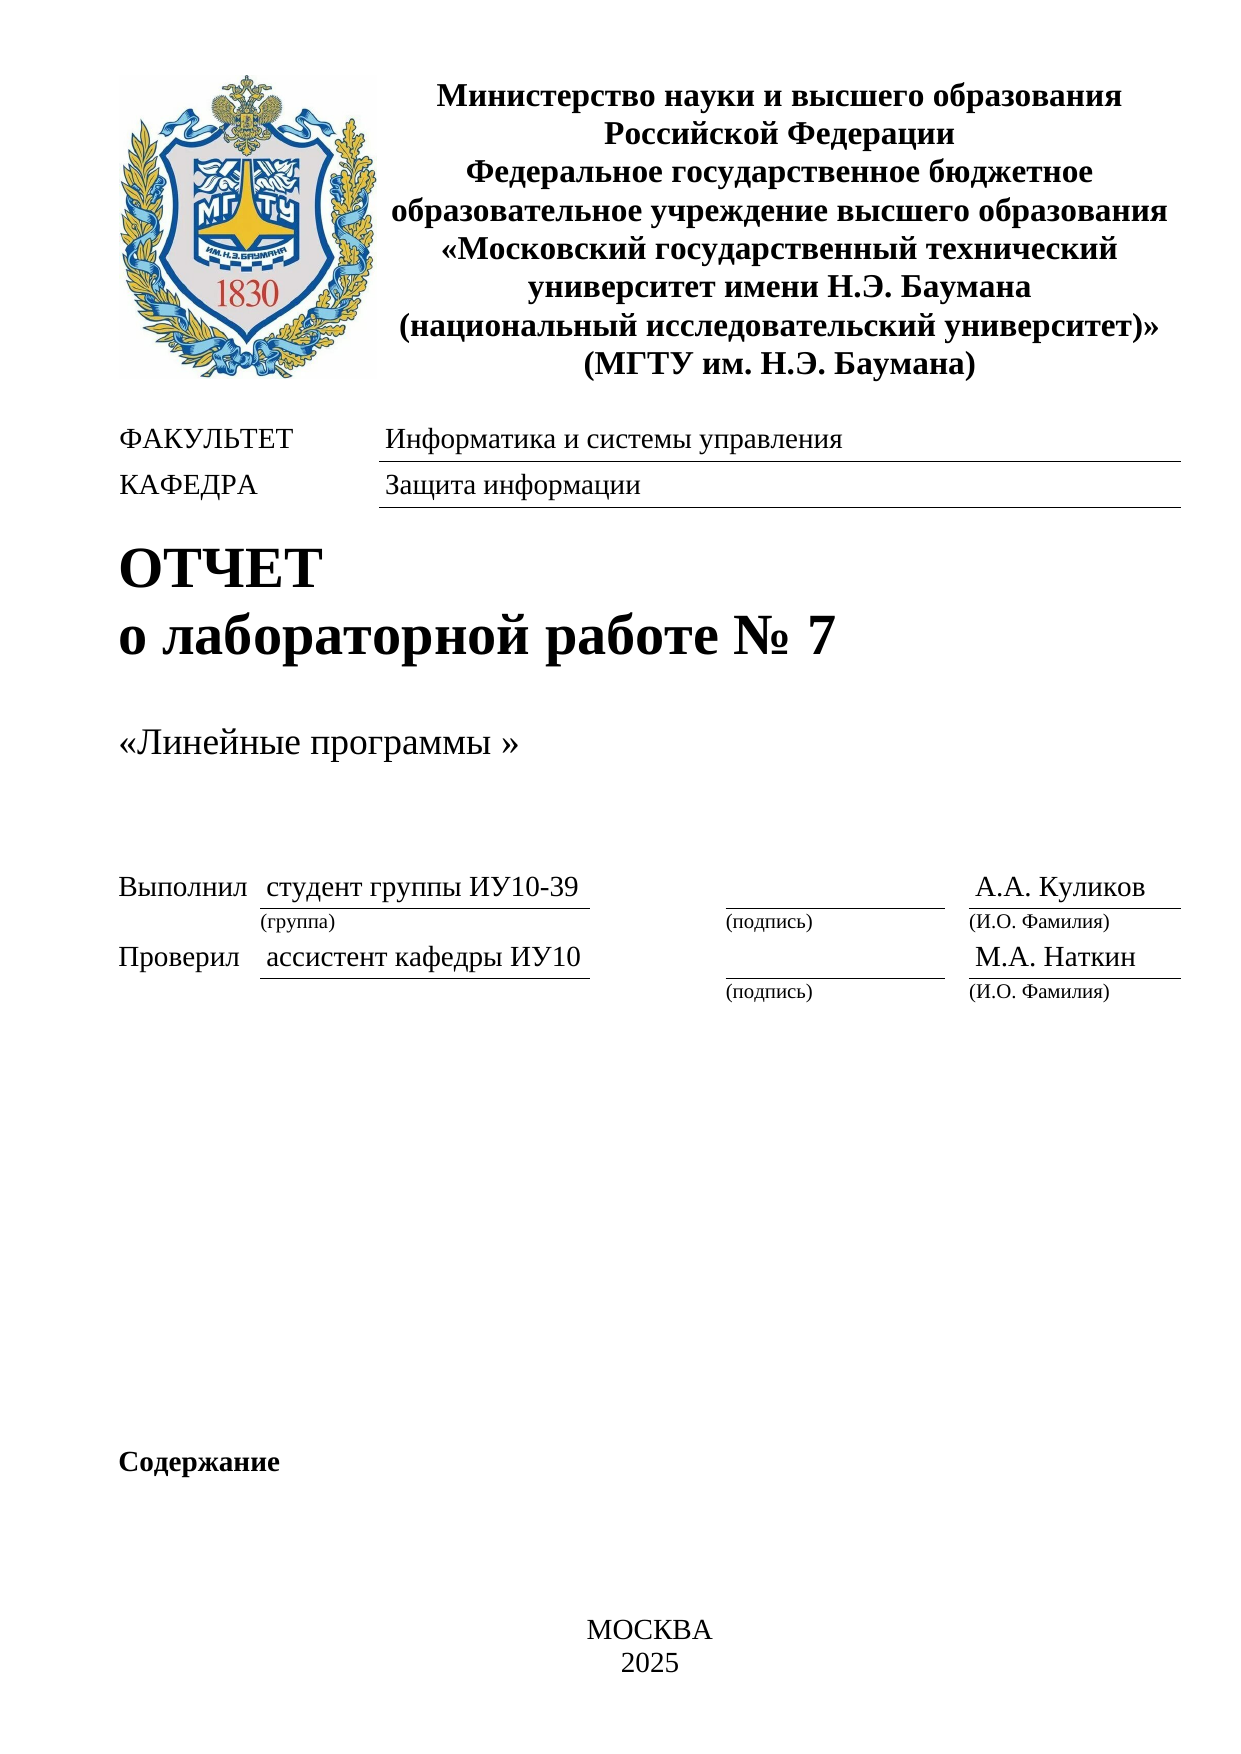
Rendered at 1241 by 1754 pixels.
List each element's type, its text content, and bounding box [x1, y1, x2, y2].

table_cell КАФЕДРА [118, 461, 379, 507]
table_header ФАКУЛЬТЕТ [118, 416, 379, 461]
table_cell [590, 933, 726, 978]
text «Линейные программы » [118, 719, 1181, 762]
table_cell [590, 978, 726, 1003]
table_cell [945, 978, 969, 1003]
table_header Выполнил [118, 863, 260, 908]
table_cell (подпись) [726, 979, 945, 1003]
table_cell [118, 908, 260, 933]
table_cell [945, 933, 969, 978]
table_header Информатика и системы управления [379, 416, 1181, 461]
table_cell (группа) [260, 909, 590, 933]
table_cell (подпись) [726, 909, 945, 933]
table_cell [118, 978, 260, 1003]
table_header [726, 863, 945, 908]
table_cell (И.О. Фамилия) [969, 979, 1181, 1003]
table_cell ассистент кафедры ИУ10 [260, 933, 590, 978]
table_cell [590, 908, 726, 933]
table_cell М.А. Наткин [969, 933, 1181, 978]
text ОТЧЕТ о лабораторной работе № 7 [118, 533, 1181, 667]
table_cell (И.О. Фамилия) [969, 909, 1181, 933]
table_cell [945, 908, 969, 933]
table_header [945, 863, 969, 908]
table_header студент группы ИУ10-39 [260, 863, 590, 908]
table_cell Защита информации [379, 462, 1181, 507]
table_cell [726, 933, 945, 978]
text Содержание [118, 1444, 1181, 1478]
table_cell [260, 979, 590, 1003]
table_header [590, 863, 726, 908]
table_header А.А. Куликов [969, 863, 1181, 908]
table_cell Проверил [118, 933, 260, 978]
